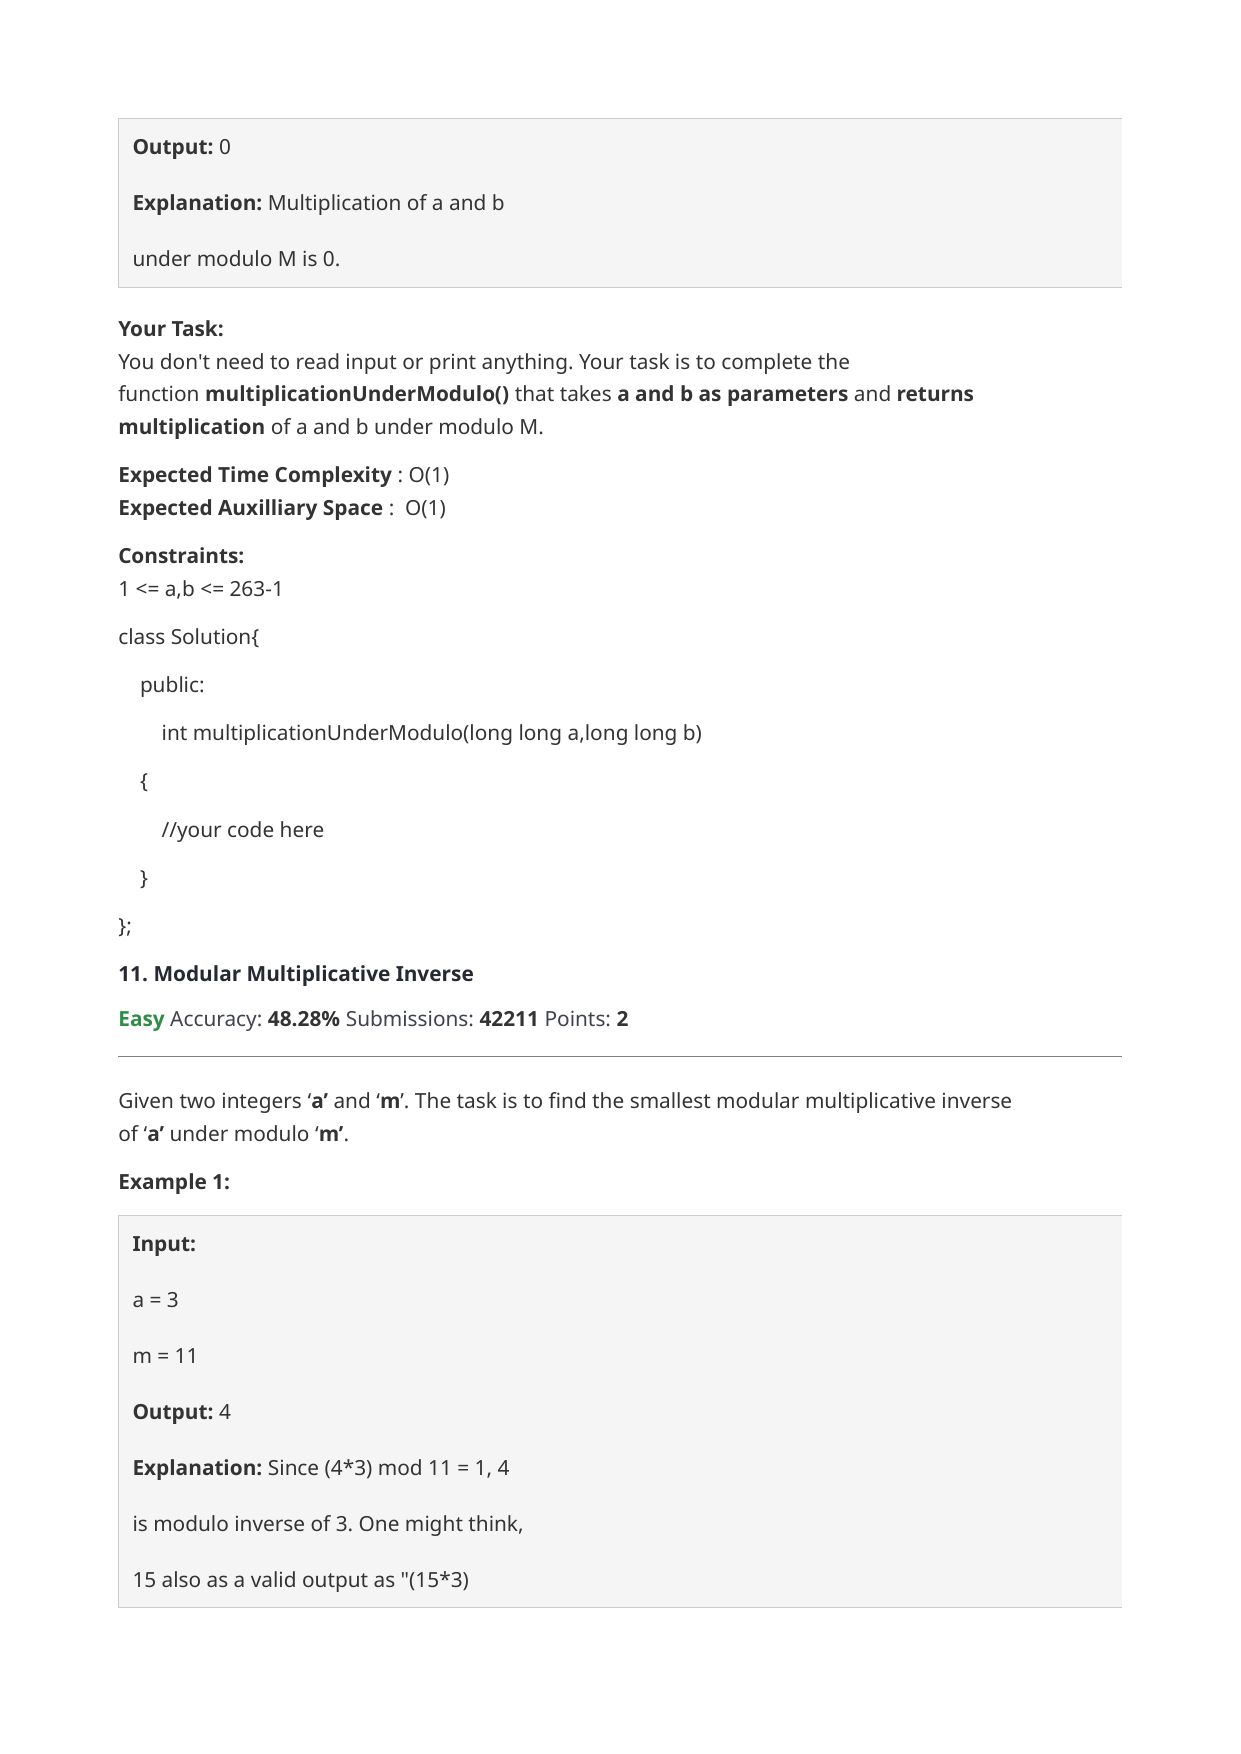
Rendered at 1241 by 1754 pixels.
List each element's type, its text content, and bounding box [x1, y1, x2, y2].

text Easy Accuracy: 48.28% Submissions: 42211 Points: 2 [118, 1004, 1099, 1032]
text Input: [119, 1216, 1122, 1258]
text { [118, 767, 1122, 795]
text Given two integers ‘a’ and ‘m’. The task is to find the smallest modular multiplicative inverse of ‘a’ under modulo ‘m’. [118, 1086, 1122, 1147]
text }; [118, 911, 1122, 940]
text Output: 0 [119, 119, 1122, 161]
text Expected Time Complexity : O(1) Expected Auxilliary Space : O(1) [118, 460, 1122, 521]
text 15 also as a valid output as "(15*3) [119, 1551, 1122, 1607]
text Your Task: You don't need to read input or print anything. Your task is to complete the function multiplicationUnderModulo() that takes a and b as parameters and returns multiplication of a and b under modulo M. [118, 314, 1122, 441]
text Example 1: [118, 1167, 1122, 1195]
text Output: 4 [119, 1383, 1122, 1426]
text Explanation: Since (4*3) mod 11 = 1, 4 [119, 1439, 1122, 1481]
text Explanation: Multiplication of a and b [119, 174, 1122, 217]
text Constraints: 1 <= a,b <= 263-1 [118, 541, 1122, 602]
text class Solution{ [118, 622, 1122, 650]
text public: [118, 670, 1122, 699]
text } [118, 863, 1122, 892]
text a = 3 [119, 1271, 1122, 1314]
text int multiplicationUnderModulo(long long a,long long b) [118, 718, 1122, 747]
text 11. Modular Multiplicative Inverse [118, 959, 1122, 988]
text is modulo inverse of 3. One might think, [119, 1495, 1122, 1537]
text //your code here [118, 815, 1122, 843]
text under modulo M is 0. [119, 230, 1122, 287]
text m = 11 [119, 1327, 1122, 1369]
